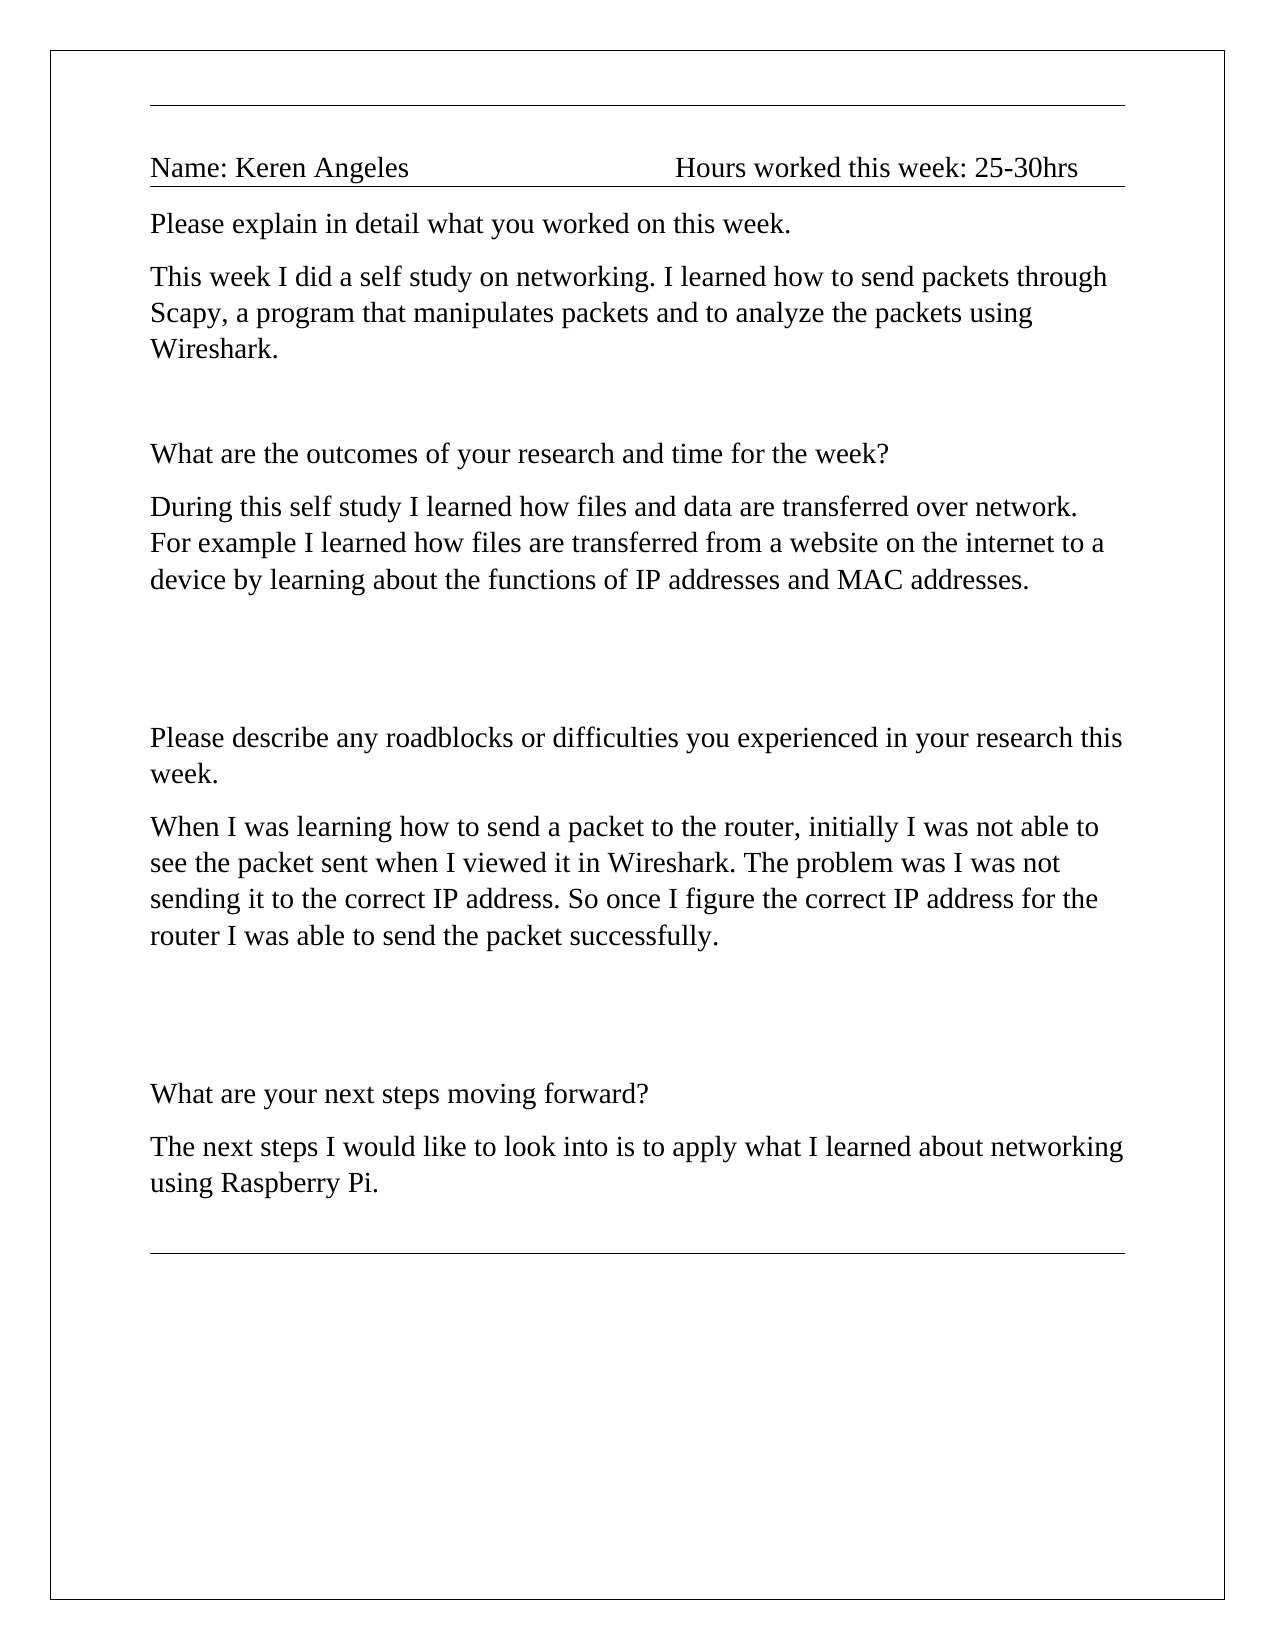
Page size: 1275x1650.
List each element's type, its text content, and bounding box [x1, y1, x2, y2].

text What are your next steps moving forward? [150, 1076, 1125, 1109]
text This week I did a self study on networking. I learned how to send packets through Scapy, a program that manipulates packets and to analyze the packets using Wireshark. [150, 259, 1125, 364]
text What are the outcomes of your research and time for the week? [150, 437, 1125, 470]
text Please explain in detail what you worked on this week. [150, 206, 1125, 239]
text Name: Keren Angeles Hours worked this week: 25-30hrs [150, 150, 1125, 186]
text The next steps I would like to look into is to apply what I learned about networking using Raspberry Pi. [150, 1129, 1125, 1198]
text Please describe any roadblocks or difficulties you experienced in your research this week. [150, 720, 1125, 790]
text During this self study I learned how files and data are transferred over network. For example I learned how files are transferred from a website on the internet to a device by learning about the functions of IP addresses and MAC addresses. [150, 489, 1125, 595]
text When I was learning how to send a packet to the router, initially I was not able to see the packet sent when I viewed it in Wireshark. The problem was I was not sending it to the correct IP address. So once I figure the correct IP address for the router I was able to send the packet successfully. [150, 809, 1125, 951]
